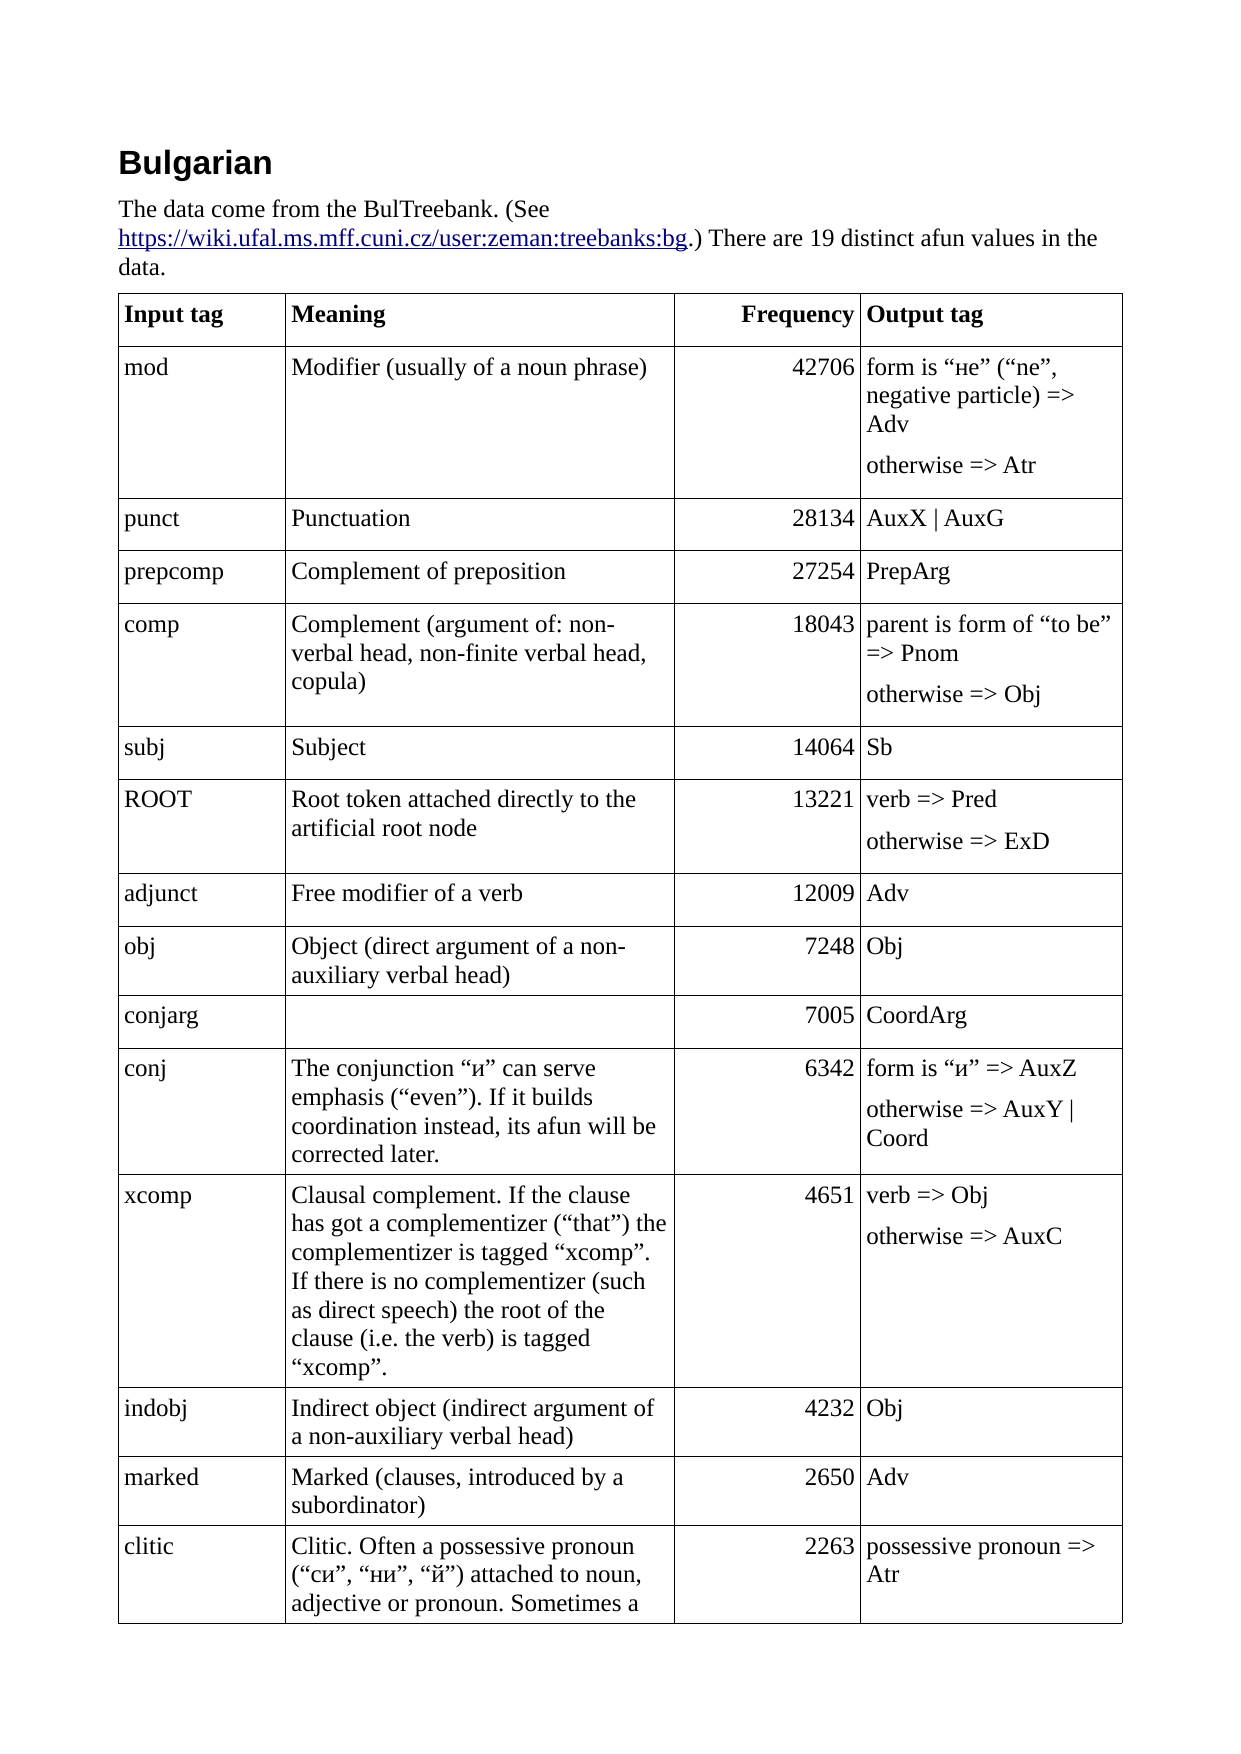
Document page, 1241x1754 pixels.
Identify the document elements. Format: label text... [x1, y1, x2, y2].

table_cell conjarg [119, 996, 285, 1047]
table_cell Free modifier of a verb [286, 874, 674, 926]
table_cell 13221 [675, 780, 860, 873]
table_cell 4651 [675, 1175, 860, 1387]
table_cell Obj [861, 927, 1122, 994]
table_cell 12009 [675, 874, 860, 926]
table_cell Object (direct argument of a non-auxiliary verbal head) [286, 927, 674, 994]
table_cell parent is form of “to be” => Pnom otherwise => Obj [861, 604, 1122, 726]
table_cell Adv [861, 1457, 1122, 1525]
table_cell 27254 [675, 551, 860, 603]
table_header Output tag [861, 294, 1122, 346]
table_cell xcomp [119, 1175, 285, 1387]
table_cell 28134 [675, 499, 860, 550]
table_cell 14064 [675, 727, 860, 779]
table_header Input tag [119, 294, 285, 346]
table_cell conj [119, 1049, 285, 1174]
table_cell Punctuation [286, 499, 674, 550]
table_cell Clausal complement. If the clause has got a complementizer (“that”) the complementizer is tagged “xcomp”. If there is no complementizer (such as direct speech) the root of the clause (i.e. the verb) is tagged “xcomp”. [286, 1175, 674, 1387]
subtitle Bulgarian [118, 143, 1122, 182]
table_cell mod [119, 347, 285, 497]
table_cell 42706 [675, 347, 860, 497]
table_cell Indirect object (indirect argument of a non-auxiliary verbal head) [286, 1388, 674, 1456]
table_cell prepcomp [119, 551, 285, 603]
table_header Frequency [675, 294, 860, 346]
table_cell form is “не” (“ne”, negative particle) => Adv otherwise => Atr [861, 347, 1122, 497]
table_cell Complement of preposition [286, 551, 674, 603]
table_cell verb => Obj otherwise => AuxC [861, 1175, 1122, 1387]
table_cell PrepArg [861, 551, 1122, 603]
table_cell adjunct [119, 874, 285, 926]
table_cell clitic [119, 1526, 285, 1623]
table_cell Marked (clauses, introduced by a subordinator) [286, 1457, 674, 1525]
table_cell CoordArg [861, 996, 1122, 1047]
table_cell indobj [119, 1388, 285, 1456]
table_cell 7005 [675, 996, 860, 1047]
table_cell Subject [286, 727, 674, 779]
table_cell Modifier (usually of a noun phrase) [286, 347, 674, 497]
table_cell 2650 [675, 1457, 860, 1525]
table_cell Complement (argument of: non-verbal head, non-finite verbal head, copula) [286, 604, 674, 726]
table_cell comp [119, 604, 285, 726]
table_cell Sb [861, 727, 1122, 779]
table_cell AuxX | AuxG [861, 499, 1122, 550]
text The data come from the BulTreebank. (See https://wiki.ufal.ms.mff.cuni.cz/user:zeman:treebanks:bg.) There are 19 distinct afun values in the data. [118, 194, 1122, 281]
table_cell possessive pronoun => Atr [861, 1526, 1122, 1623]
table_cell 7248 [675, 927, 860, 994]
table_cell Clitic. Often a possessive pronoun (“си”, “ни”, “й”) attached to noun, adjective or pronoun. Sometimes a [286, 1526, 674, 1623]
table_cell Root token attached directly to the artificial root node [286, 780, 674, 873]
table_cell punct [119, 499, 285, 550]
table_cell subj [119, 727, 285, 779]
table_cell 4232 [675, 1388, 860, 1456]
table_cell ROOT [119, 780, 285, 873]
table_cell obj [119, 927, 285, 994]
table_cell Obj [861, 1388, 1122, 1456]
table_cell 18043 [675, 604, 860, 726]
table_cell Adv [861, 874, 1122, 926]
table_cell 6342 [675, 1049, 860, 1174]
table_cell marked [119, 1457, 285, 1525]
table_cell [286, 996, 674, 1047]
table_cell verb => Pred otherwise => ExD [861, 780, 1122, 873]
table_cell 2263 [675, 1526, 860, 1623]
table_cell form is “и” => AuxZ otherwise => AuxY | Coord [861, 1049, 1122, 1174]
table_header Meaning [286, 294, 674, 346]
table_cell The conjunction “и” can serve emphasis (“even”). If it builds coordination instead, its afun will be corrected later. [286, 1049, 674, 1174]
